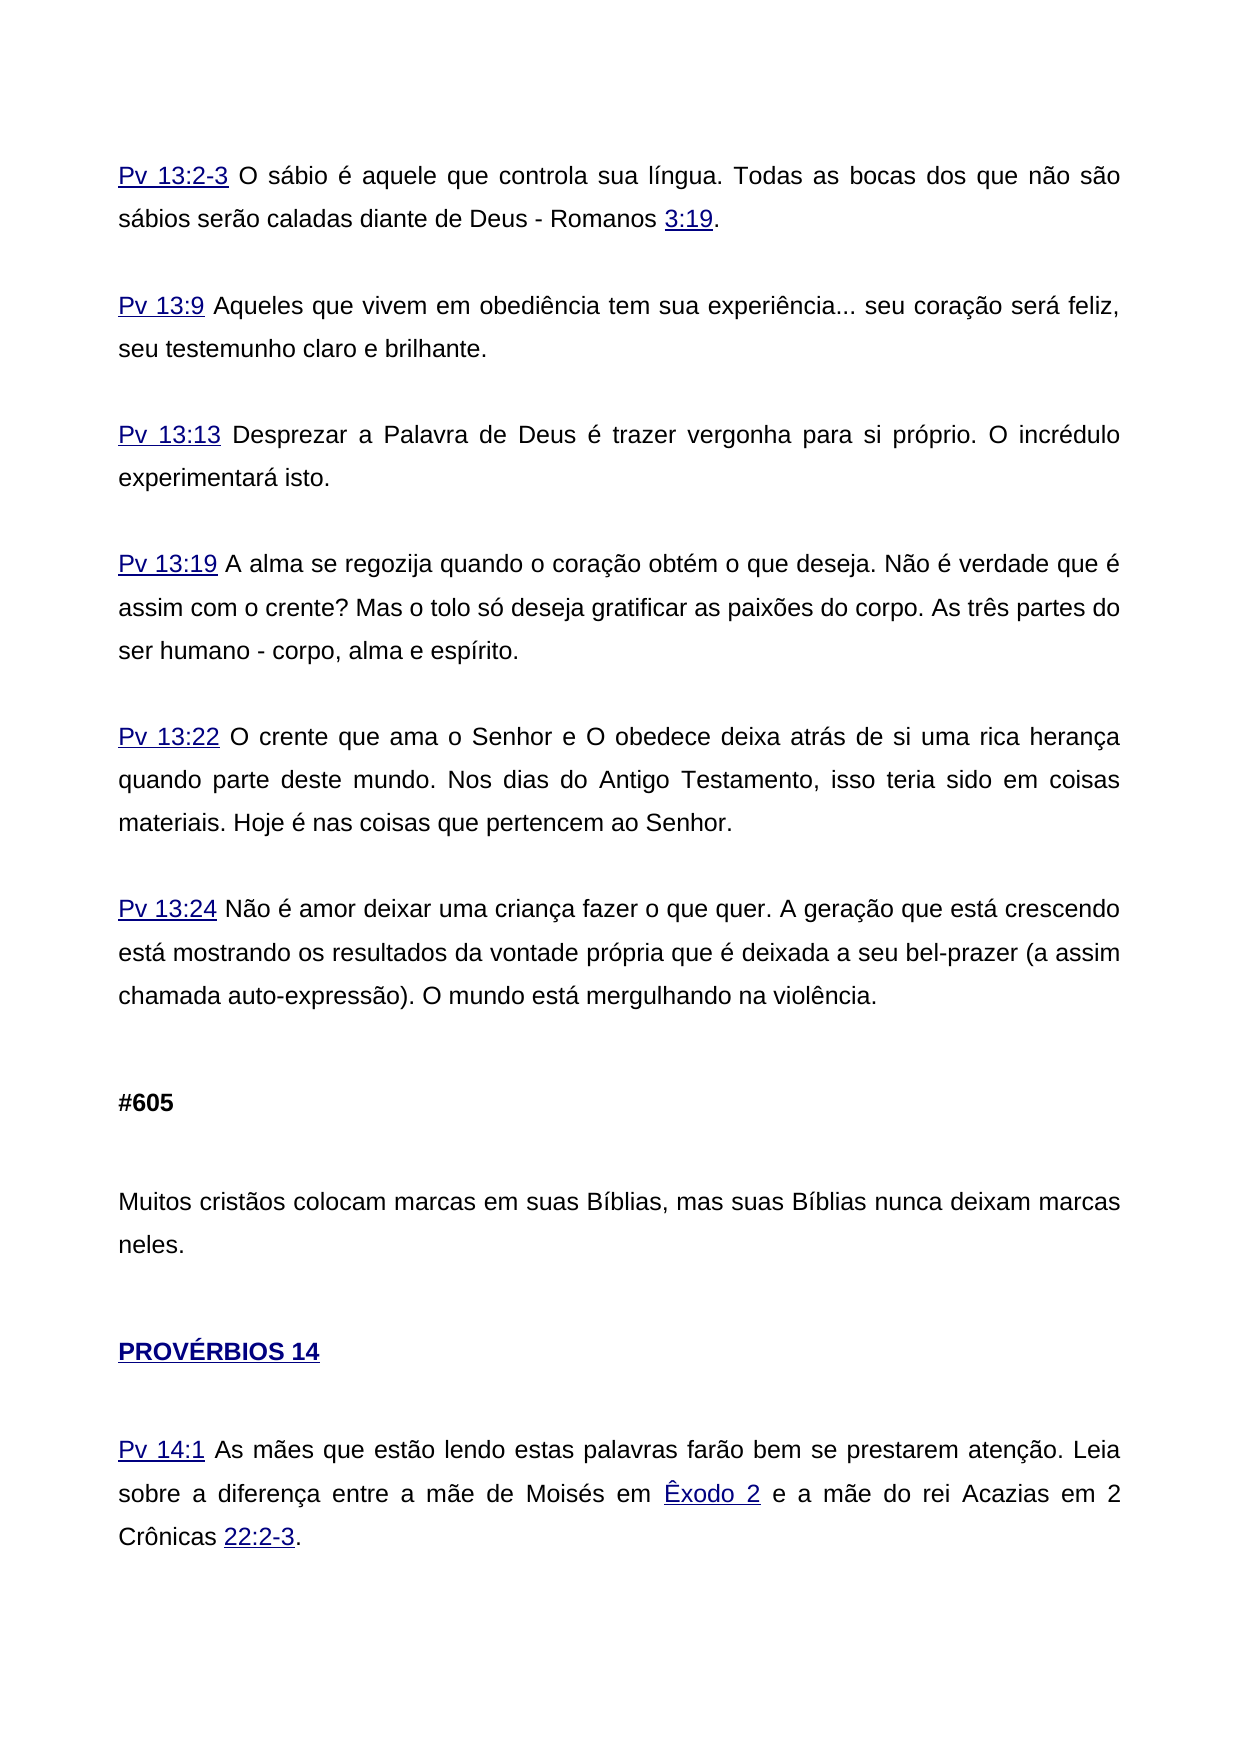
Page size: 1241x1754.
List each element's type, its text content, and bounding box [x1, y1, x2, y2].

text Pv 13:22 O crente que ama o Senhor e O obedece deixa atrás de si uma rica herança quando parte deste mundo. Nos dias do Antigo Testamento, isso teria sido em coisas materiais. Hoje é nas coisas que pertencem ao Senhor. [118, 722, 1122, 837]
text Pv 13:9 Aqueles que vivem em obediência tem sua experiência... seu coração será feliz, seu testemunho claro e brilhante. [118, 291, 1122, 362]
text Pv 13:2-3 O sábio é aquele que controla sua língua. Todas as bocas dos que não são sábios serão caladas diante de Deus - Romanos 3:19. [118, 161, 1122, 233]
subtitle #605 [118, 1088, 1122, 1116]
subtitle PROVÉRBIOS 14 [118, 1337, 1122, 1365]
text Pv 13:24 Não é amor deixar uma criança fazer o que quer. A geração que está crescendo está mostrando os resultados da vontade própria que é deixada a seu bel-prazer (a assim chamada auto-expressão). O mundo está mergulhando na violência. [118, 894, 1122, 1009]
text Pv 14:1 As mães que estão lendo estas palavras farão bem se prestarem atenção. Leia sobre a diferença entre a mãe de Moisés em Êxodo 2 e a mãe do rei Acazias em 2 Crônicas 22:2-3. [118, 1435, 1122, 1550]
text Pv 13:19 A alma se regozija quando o coração obtém o que deseja. Não é verdade que é assim com o crente? Mas o tolo só deseja gratificar as paixões do corpo. As três partes do ser humano - corpo, alma e espírito. [118, 549, 1122, 664]
text Muitos cristãos colocam marcas em suas Bíblias, mas suas Bíblias nunca deixam marcas neles. [118, 1186, 1122, 1258]
text Pv 13:13 Desprezar a Palavra de Deus é trazer vergonha para si próprio. O incrédulo experimentará isto. [118, 420, 1122, 492]
